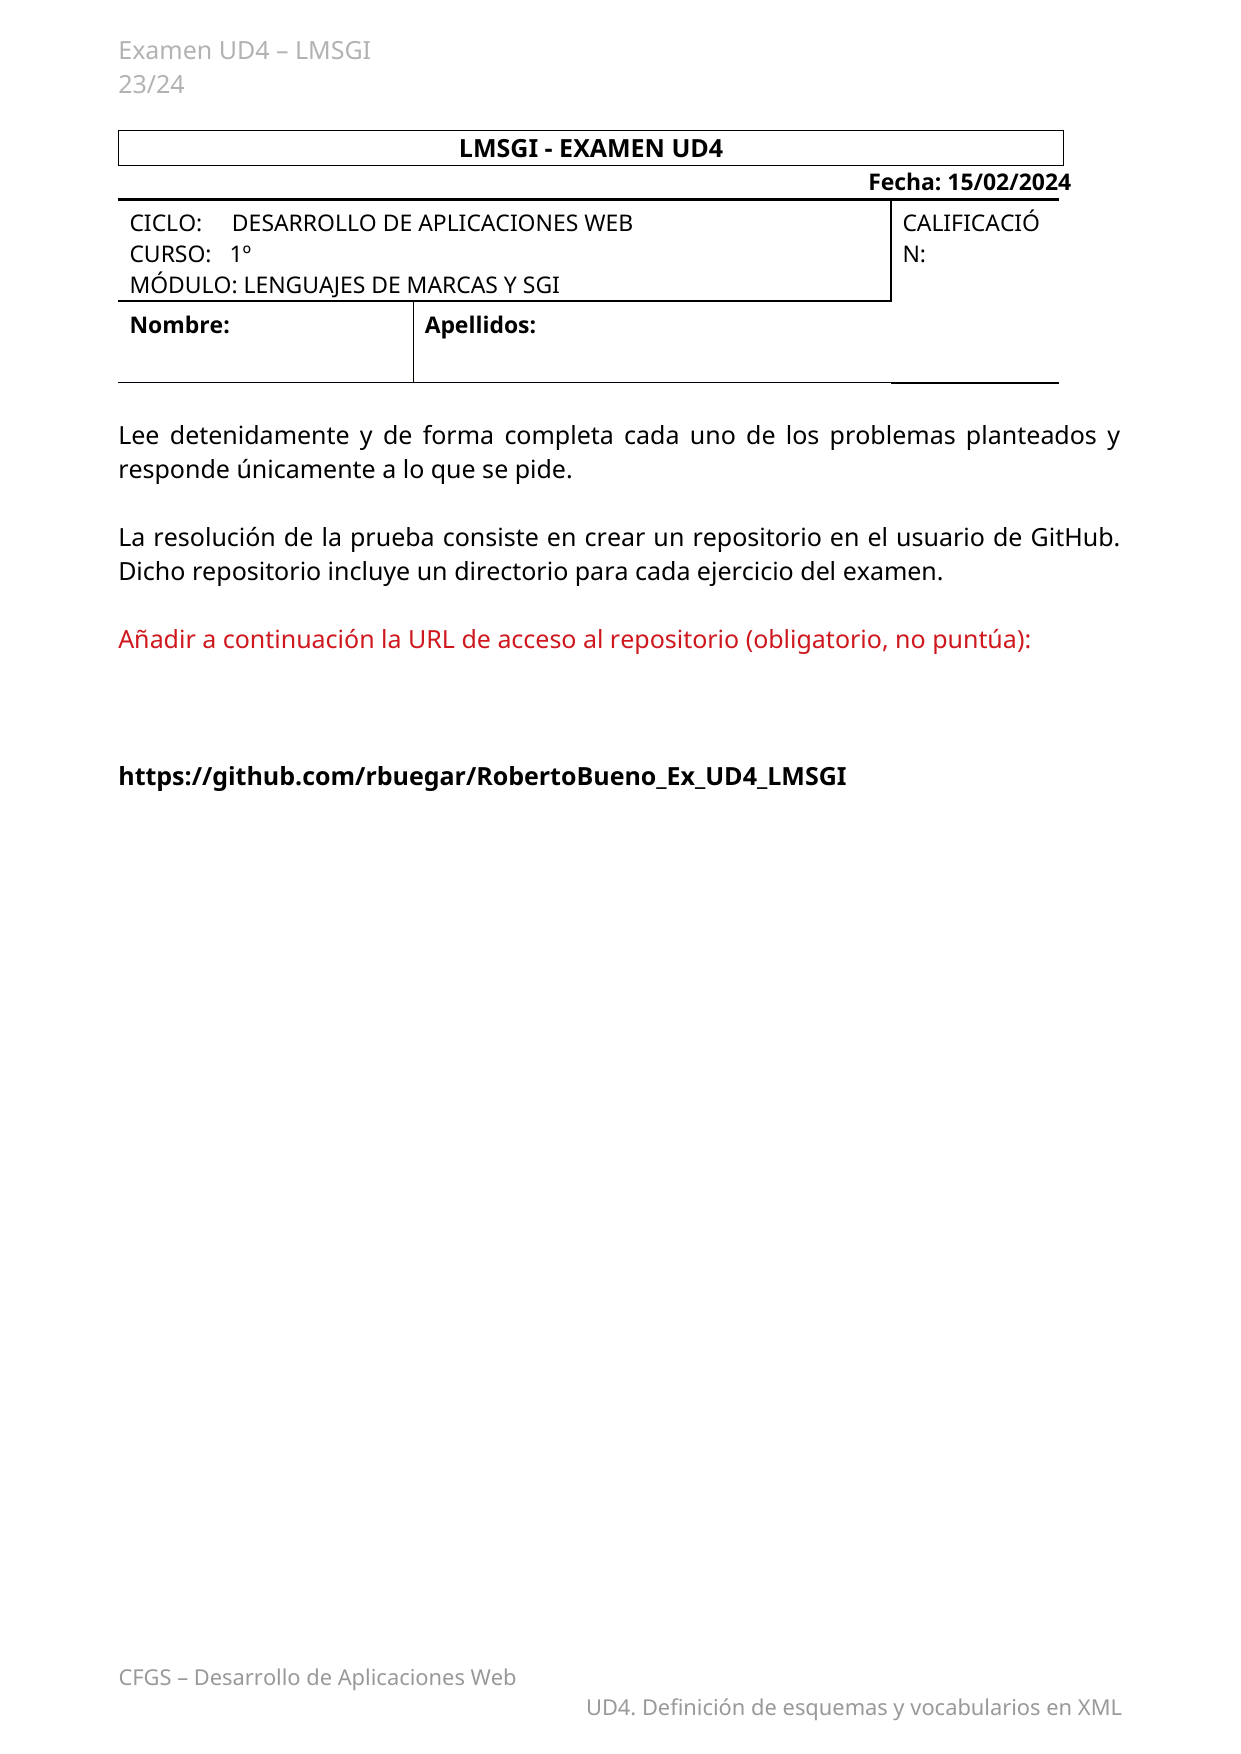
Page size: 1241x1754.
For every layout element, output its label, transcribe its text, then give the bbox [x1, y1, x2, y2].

text La resolución de la prueba consiste en crear un repositorio en el usuario de GitHub. Dicho repositorio incluye un directorio para cada ejercicio del examen. [118, 520, 1122, 588]
text https://github.com/rbuegar/RobertoBueno_Ex_UD4_LMSGI [118, 759, 1122, 793]
table_cell [118, 341, 413, 382]
table_header CALIFICACIÓN: [891, 201, 1059, 382]
text Fecha: 15/02/2024 [118, 166, 1122, 197]
table_header CICLO: DESARROLLO DE APLICACIONES WEB CURSO: 1º MÓDULO: LENGUAJES DE MARCAS Y SGI [118, 201, 890, 300]
text Añadir a continuación la URL de acceso al repositorio (obligatorio, no puntúa): [118, 622, 1122, 656]
table_cell Nombre: [118, 302, 413, 341]
table_cell Apellidos: [414, 302, 891, 341]
text Lee detenidamente y de forma completa cada uno de los problemas planteados y responde únicamente a lo que se pide. [118, 418, 1122, 486]
table_header LMSGI - EXAMEN UD4 [119, 131, 1063, 165]
table_cell [414, 341, 891, 382]
